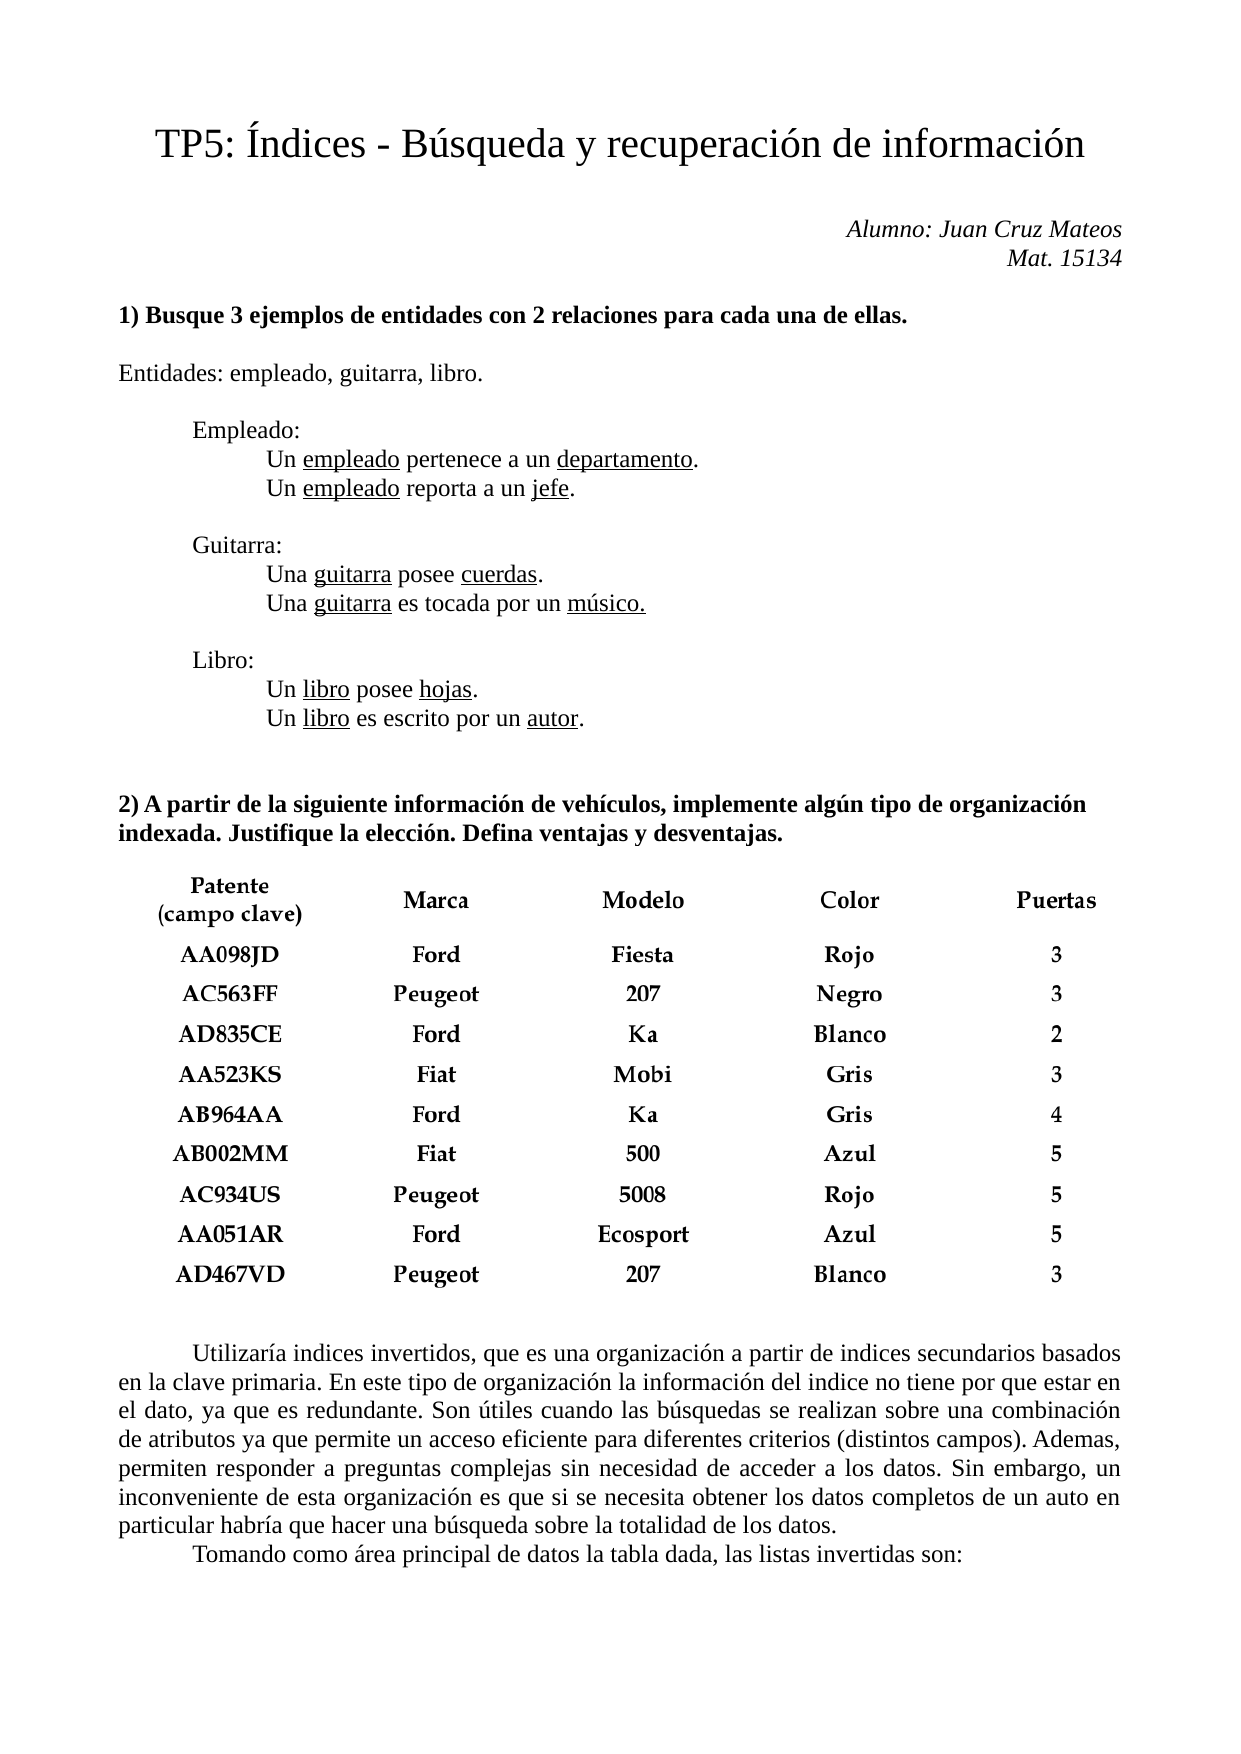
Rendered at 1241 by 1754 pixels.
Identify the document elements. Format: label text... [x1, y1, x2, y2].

text Un empleado pertenece a un departamento. [118, 444, 1122, 473]
text Utilizaría indices invertidos, que es una organización a partir de indices secundarios basados en la clave primaria. En este tipo de organización la información del indice no tiene por que estar en el dato, ya que es redundante. Son útiles cuando las búsquedas se realizan sobre una combinación de atributos ya que permite un acceso eficiente para diferentes criterios (distintos campos). Ademas, permiten responder a preguntas complejas sin necesidad de acceder a los datos. Sin embargo, un inconveniente de esta organización es que si se necesita obtener los datos completos de un auto en particular habría que hacer una búsqueda sobre la totalidad de los datos. [118, 1338, 1122, 1539]
text 1) Busque 3 ejemplos de entidades con 2 relaciones para cada una de ellas. [118, 300, 1122, 329]
text Libro: [118, 645, 1122, 674]
text Guitarra: [118, 530, 1122, 559]
text Tomando como área principal de datos la tabla dada, las listas invertidas son: [118, 1539, 1122, 1568]
text Alumno: Juan Cruz Mateos [118, 214, 1122, 243]
text Una guitarra es tocada por un músico. [118, 588, 1122, 616]
text Un empleado reporta a un jefe. [118, 473, 1122, 501]
text Entidades: empleado, guitarra, libro. [118, 358, 1122, 386]
text Mat. 15134 [118, 243, 1122, 271]
text TP5: Índices - Búsqueda y recuperación de información [118, 118, 1122, 166]
text Un libro posee hojas. [118, 674, 1122, 703]
text Un libro es escrito por un autor. [118, 703, 1122, 731]
text Una guitarra posee cuerdas. [118, 559, 1122, 588]
picture [118, 846, 1123, 1310]
text 2) A partir de la siguiente información de vehículos, implemente algún tipo de organización indexada. Justifique la elección. Defina ventajas y desventajas. [118, 789, 1122, 846]
text Empleado: [118, 415, 1122, 444]
